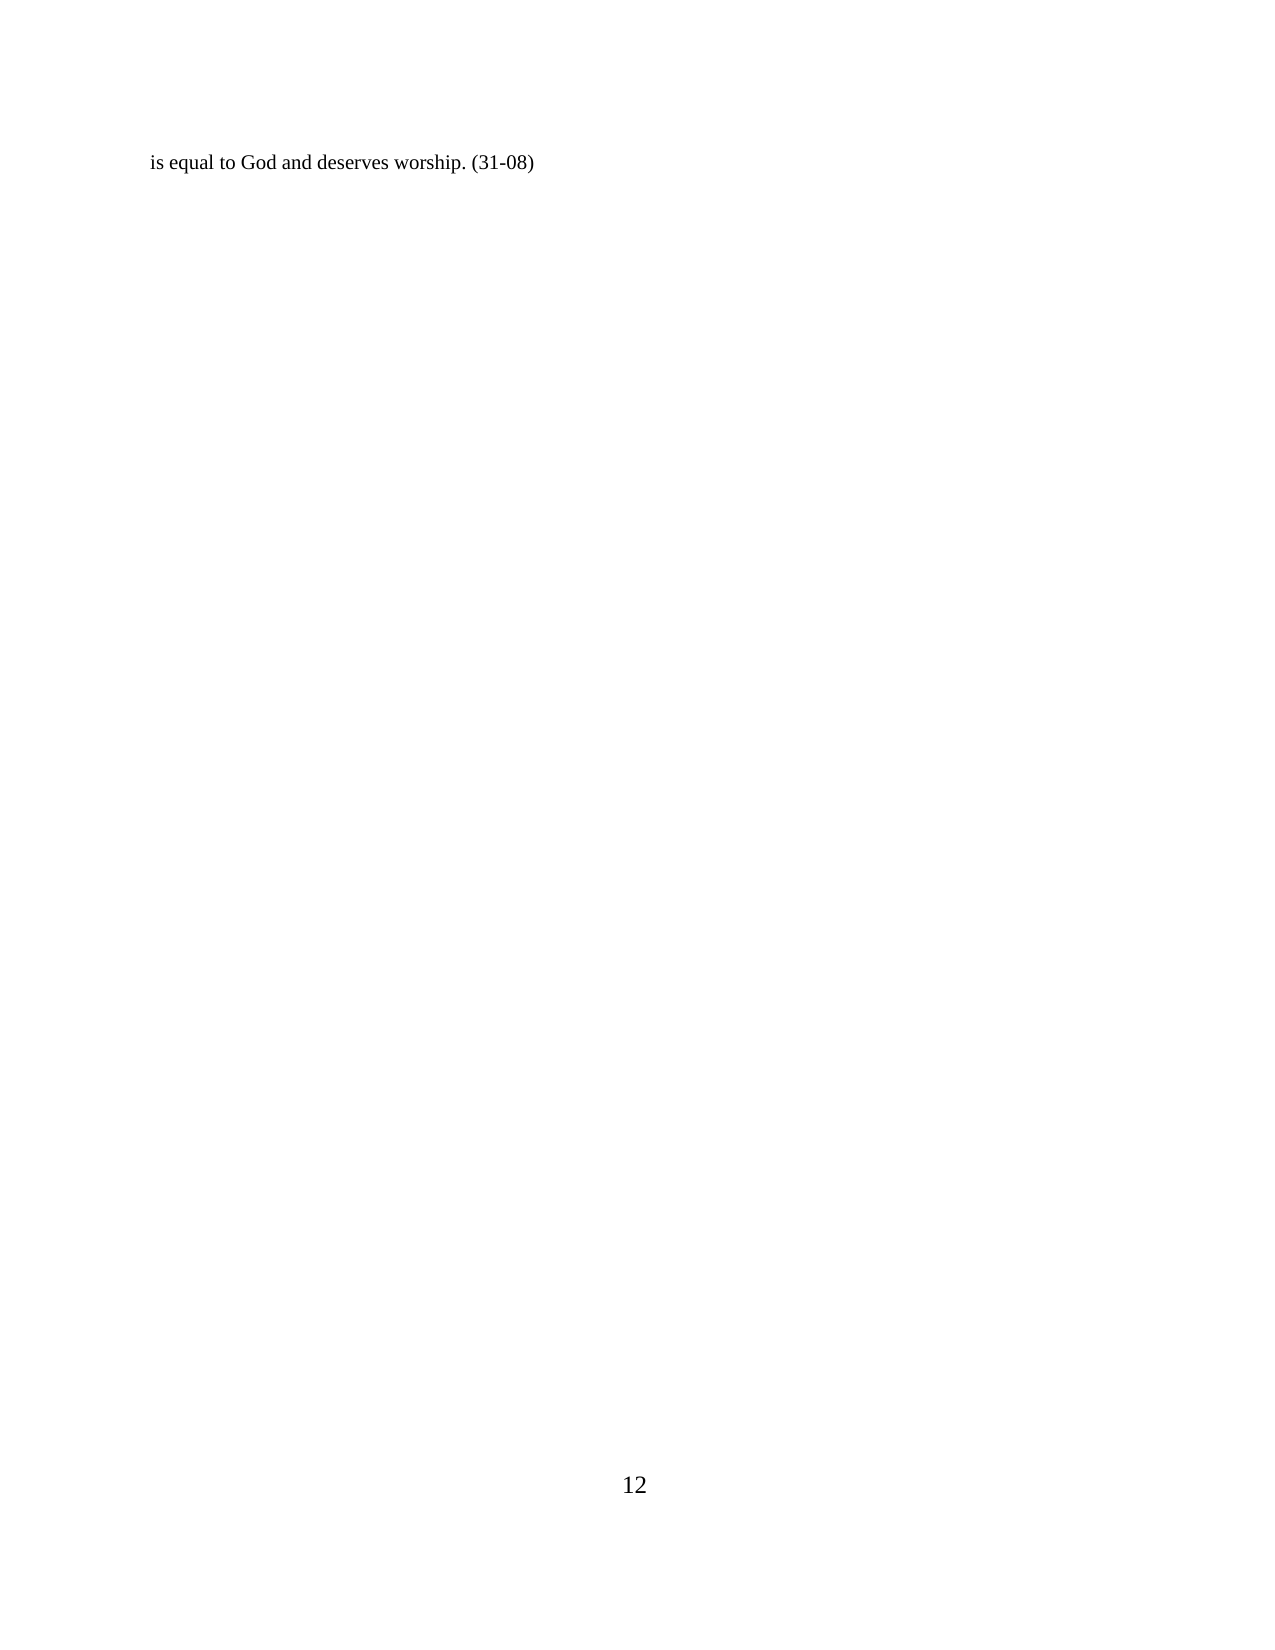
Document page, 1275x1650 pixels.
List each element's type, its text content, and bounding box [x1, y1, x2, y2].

text is equal to God and deserves worship. (31-08) [150, 150, 1125, 174]
